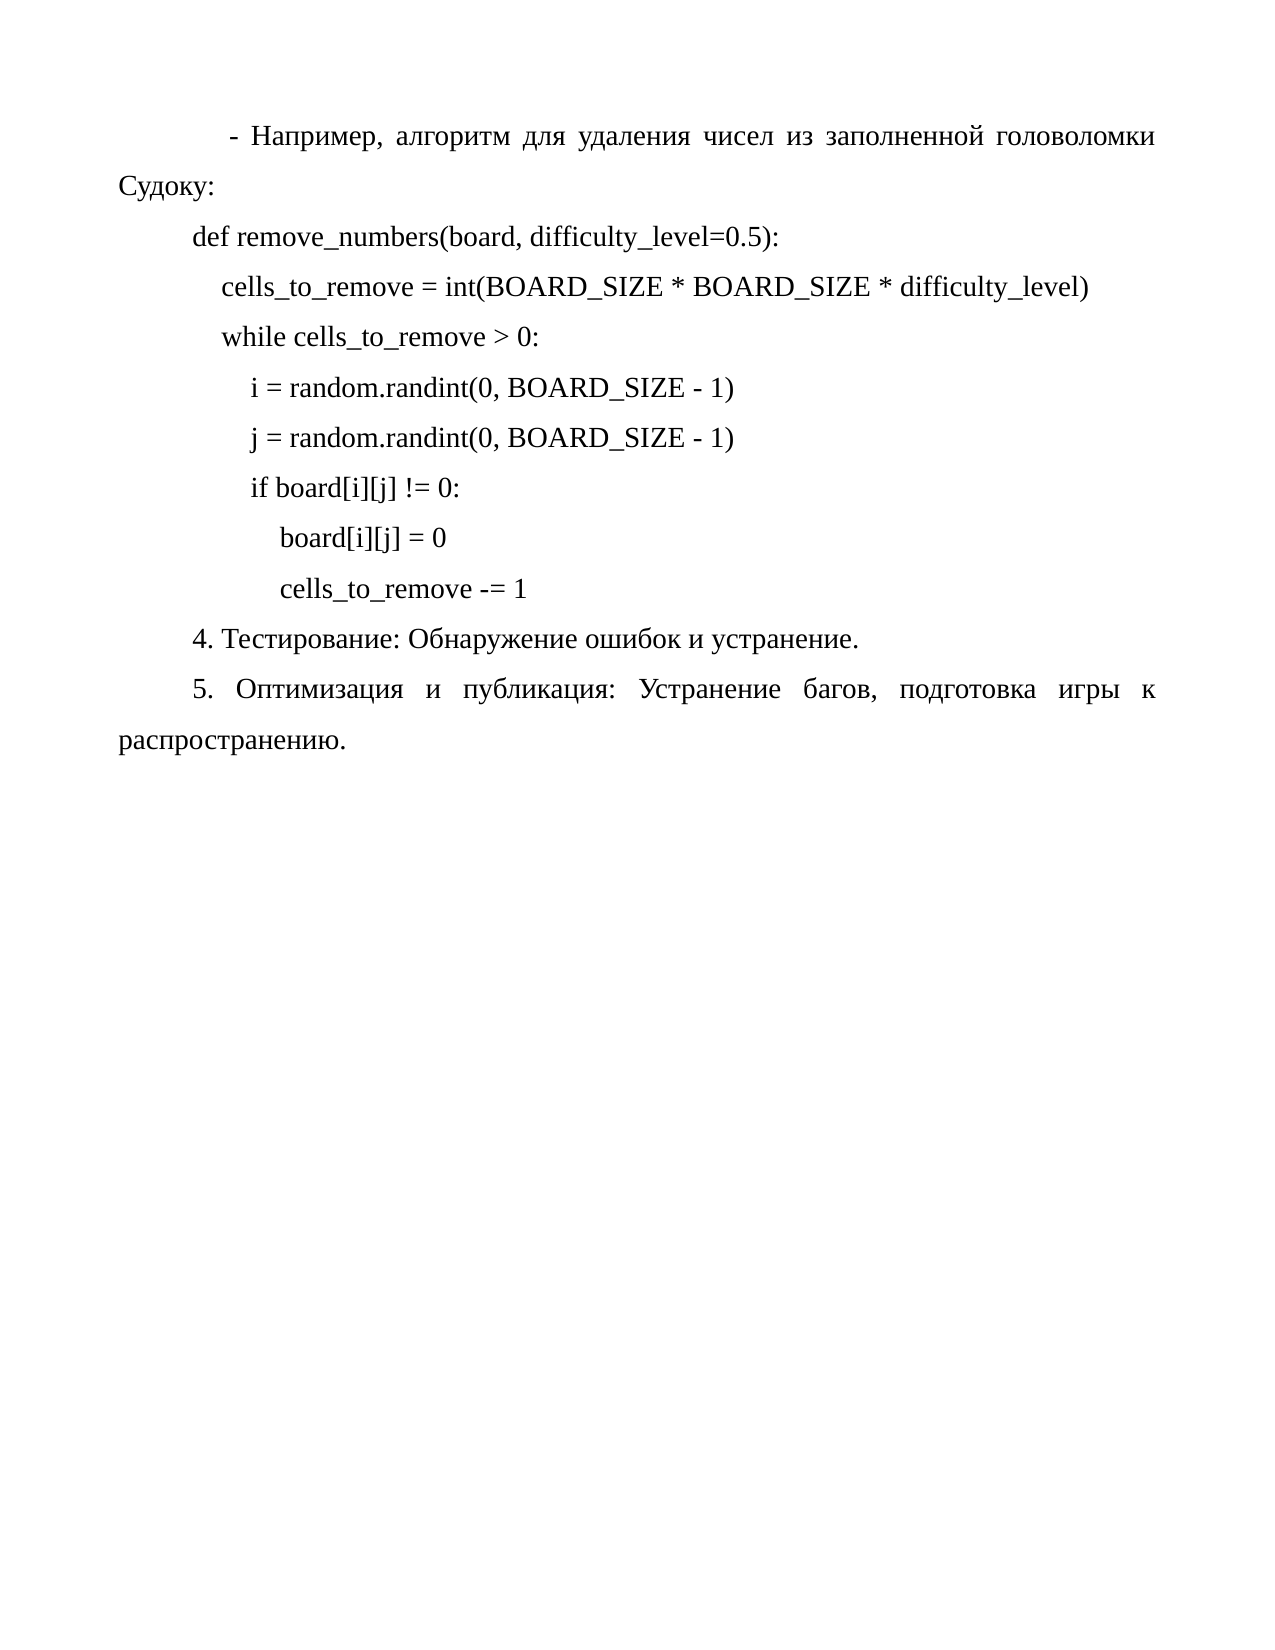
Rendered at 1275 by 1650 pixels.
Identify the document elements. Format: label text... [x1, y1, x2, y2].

text cells_to_remove = int(BOARD_SIZE * BOARD_SIZE * difficulty_level) [118, 269, 1157, 303]
text - Например, алгоритм для удаления чисел из заполненной головоломки Судоку: [118, 118, 1157, 202]
text board[i][j] = 0 [118, 521, 1157, 554]
text 4. Тестирование: Обнаружение ошибок и устранение. [118, 621, 1157, 655]
text if board[i][j] != 0: [118, 470, 1157, 504]
text while cells_to_remove > 0: [118, 319, 1157, 353]
text i = random.randint(0, BOARD_SIZE - 1) [118, 370, 1157, 403]
text def remove_numbers(board, difficulty_level=0.5): [118, 219, 1157, 252]
text 5. Оптимизация и публикация: Устранение багов, подготовка игры к распространению. [118, 672, 1157, 755]
text cells_to_remove -= 1 [118, 571, 1157, 604]
text j = random.randint(0, BOARD_SIZE - 1) [118, 420, 1157, 453]
